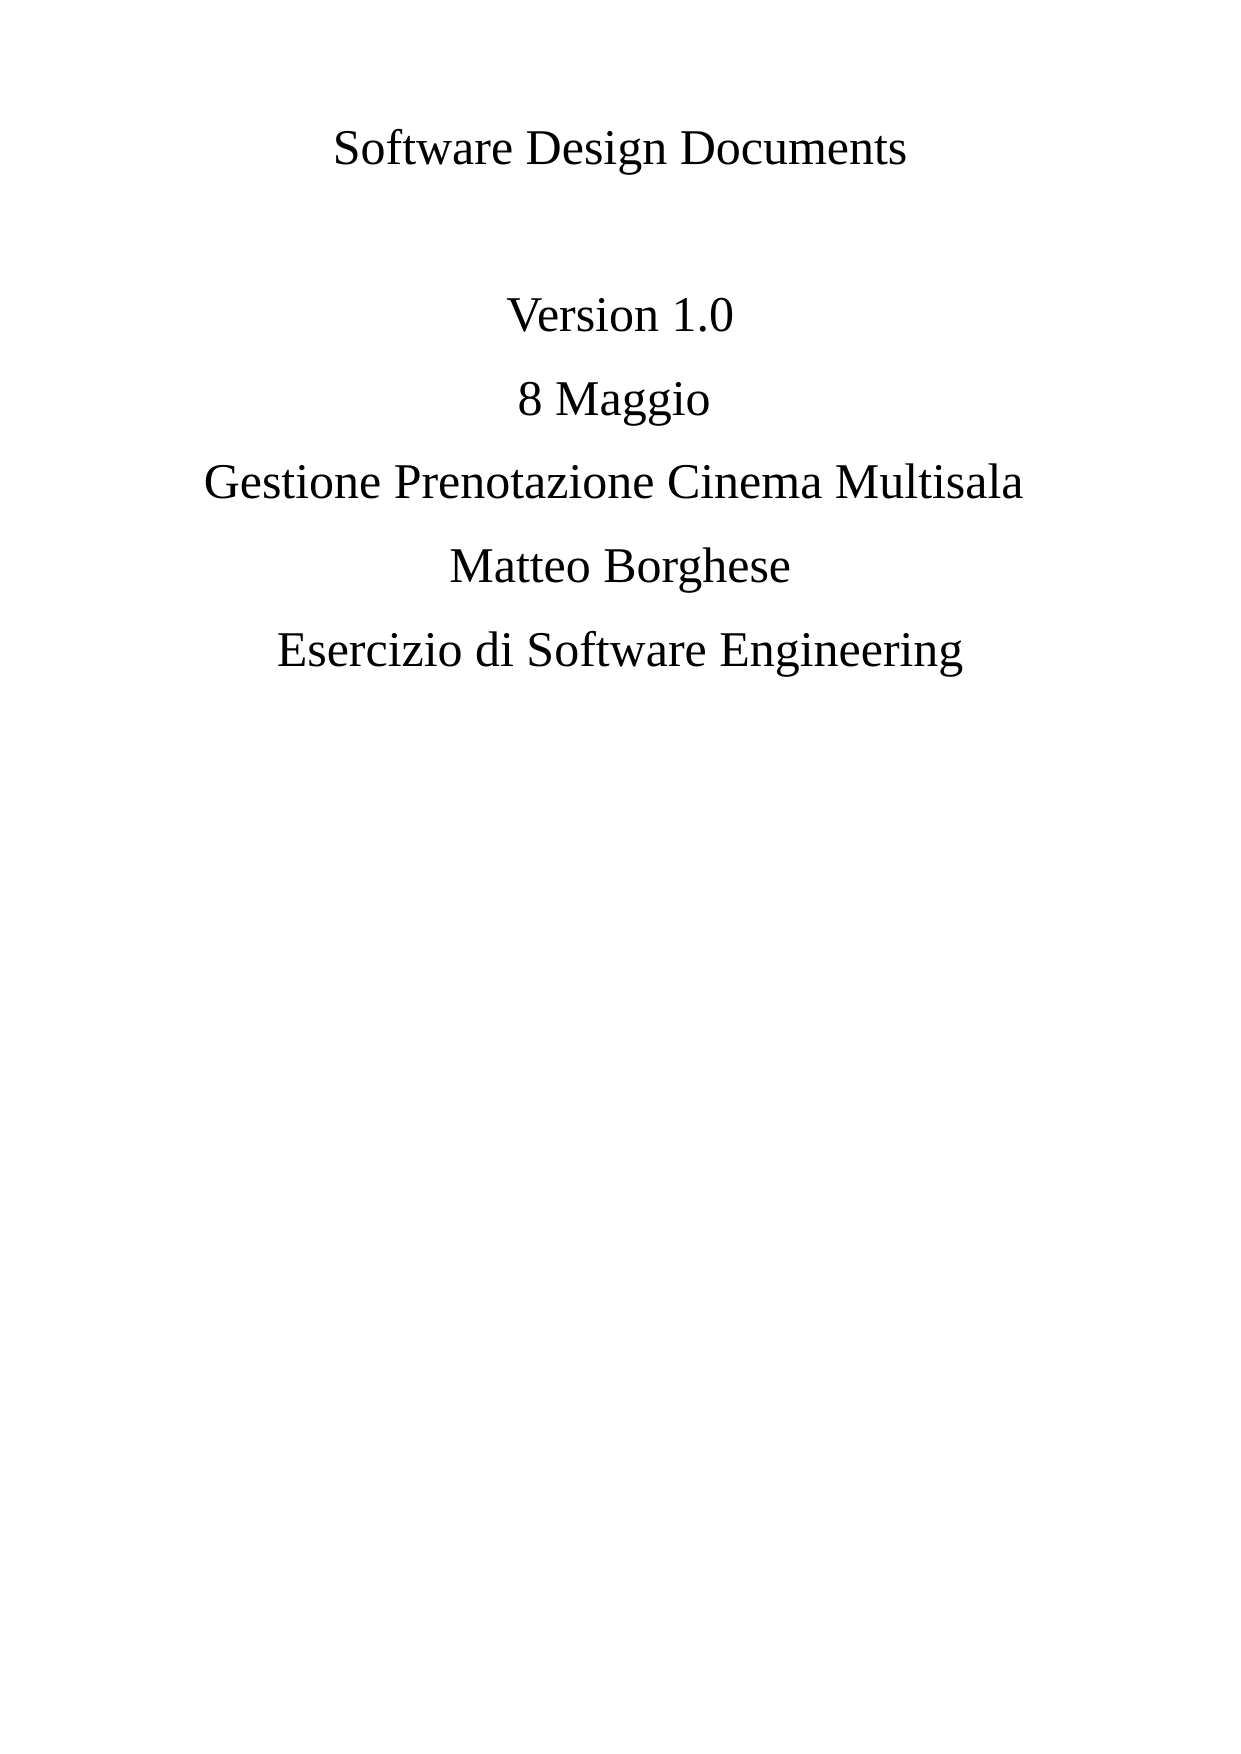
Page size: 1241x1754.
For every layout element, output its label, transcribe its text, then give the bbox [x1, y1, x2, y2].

text 8 Maggio [118, 369, 1122, 426]
text Esercizio di Software Engineering [118, 619, 1122, 677]
text Version 1.0 [118, 285, 1122, 343]
text Matteo Borghese [118, 536, 1122, 593]
text Software Design Documents [118, 118, 1122, 176]
text Gestione Prenotazione Cinema Multisala [118, 452, 1122, 510]
